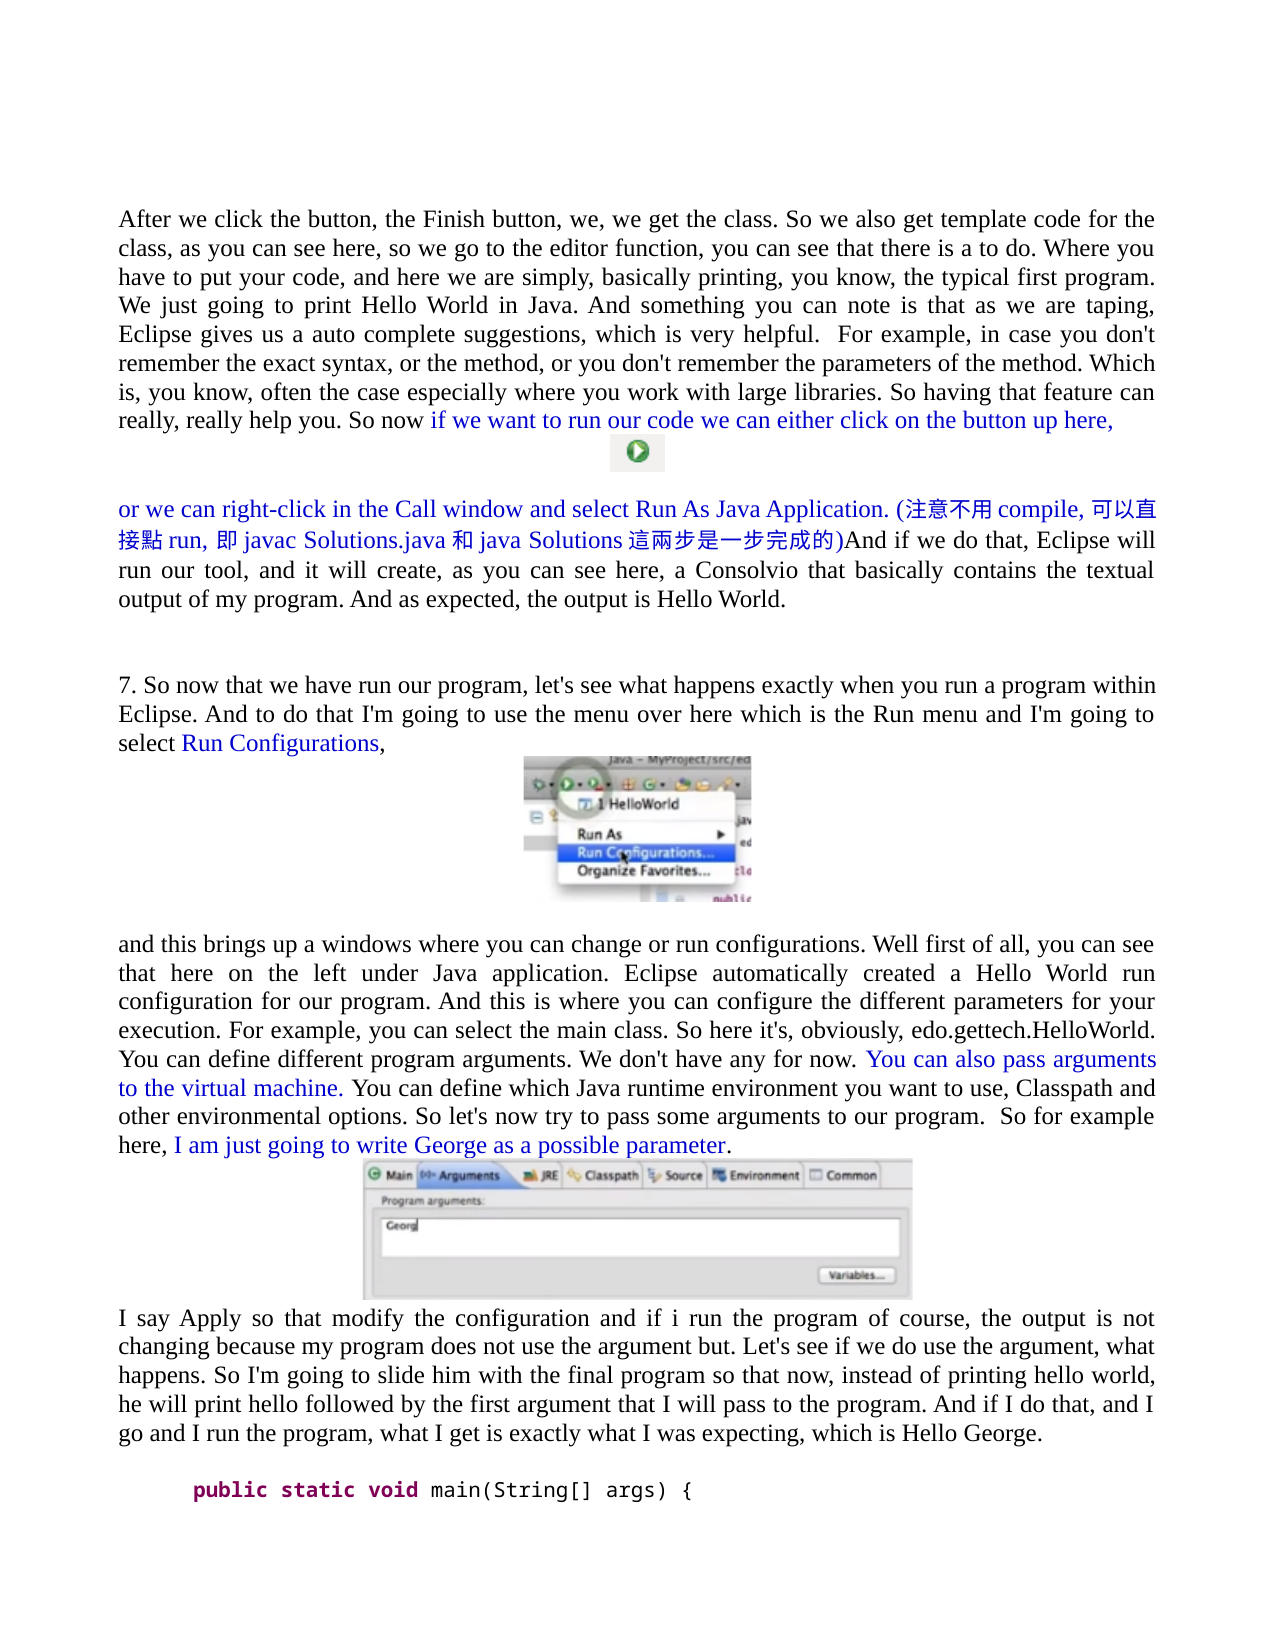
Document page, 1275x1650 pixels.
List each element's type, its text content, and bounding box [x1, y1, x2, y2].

text 7. So now that we have run our program, let's see what happens exactly when you run a program within Eclipse. And to do that I'm going to use the menu over here which is the Run menu and I'm going to select Run Configurations, [118, 670, 1157, 756]
text and this brings up a windows where you can change or run configurations. Well first of all, you can see that here on the left under Java application. Eclipse automatically created a Hello World run configuration for our program. And this is where you can configure the different parameters for your execution. For example, you can select the main class. So here it's, obviously, edo.gettech.HelloWorld. You can define different program arguments. We don't have any for now. You can also pass arguments to the virtual machine. You can define which Java runtime environment you want to use, Classpath and other environmental options. So let's now try to pass some arguments to our program. So for example here, I am just going to write George as a possible parameter. [118, 929, 1157, 1159]
picture [362, 1158, 913, 1300]
text I say Apply so that modify the configuration and if i run the program of course, the output is not changing because my program does not use the argument but. Let's see if we do use the argument, what happens. So I'm going to slide him with the final program so that now, instead of printing hello world, he will print hello followed by the first argument that I will pass to the program. And if I do that, and I go and I run the program, what I get is exactly what I was expecting, which is Hello George. [118, 1303, 1157, 1446]
picture [610, 434, 665, 472]
text After we click the button, the Finish button, we, we get the class. So we also get template code for the class, as you can see here, so we go to the editor function, you can see that there is a to do. Where you have to put your code, and here we are simply, basically printing, you know, the typical first program. We just going to print Hello World in Java. And something you can note is that as we are taping, Eclipse gives us a auto complete suggestions, which is very helpful. For example, in case you don't remember the exact syntax, or the method, or you don't remember the parameters of the method. Which is, you know, often the case especially where you work with large libraries. So having that feature can really, really help you. So now if we want to run our code we can either click on the button up here, [118, 204, 1157, 434]
text or we can right-click in the Call window and select Run As Java Application. (注意不用compile, 可以直接點run, 即javac Solutions.java和java Solutions這兩步是一步完成的)And if we do that, Eclipse will run our tool, and it will create, as you can see here, a Consolvio that basically contains the textual output of my program. And as expected, the output is Hello World. [118, 492, 1157, 613]
picture [523, 756, 752, 902]
text public static void main(String[] args) { [118, 1475, 1157, 1504]
